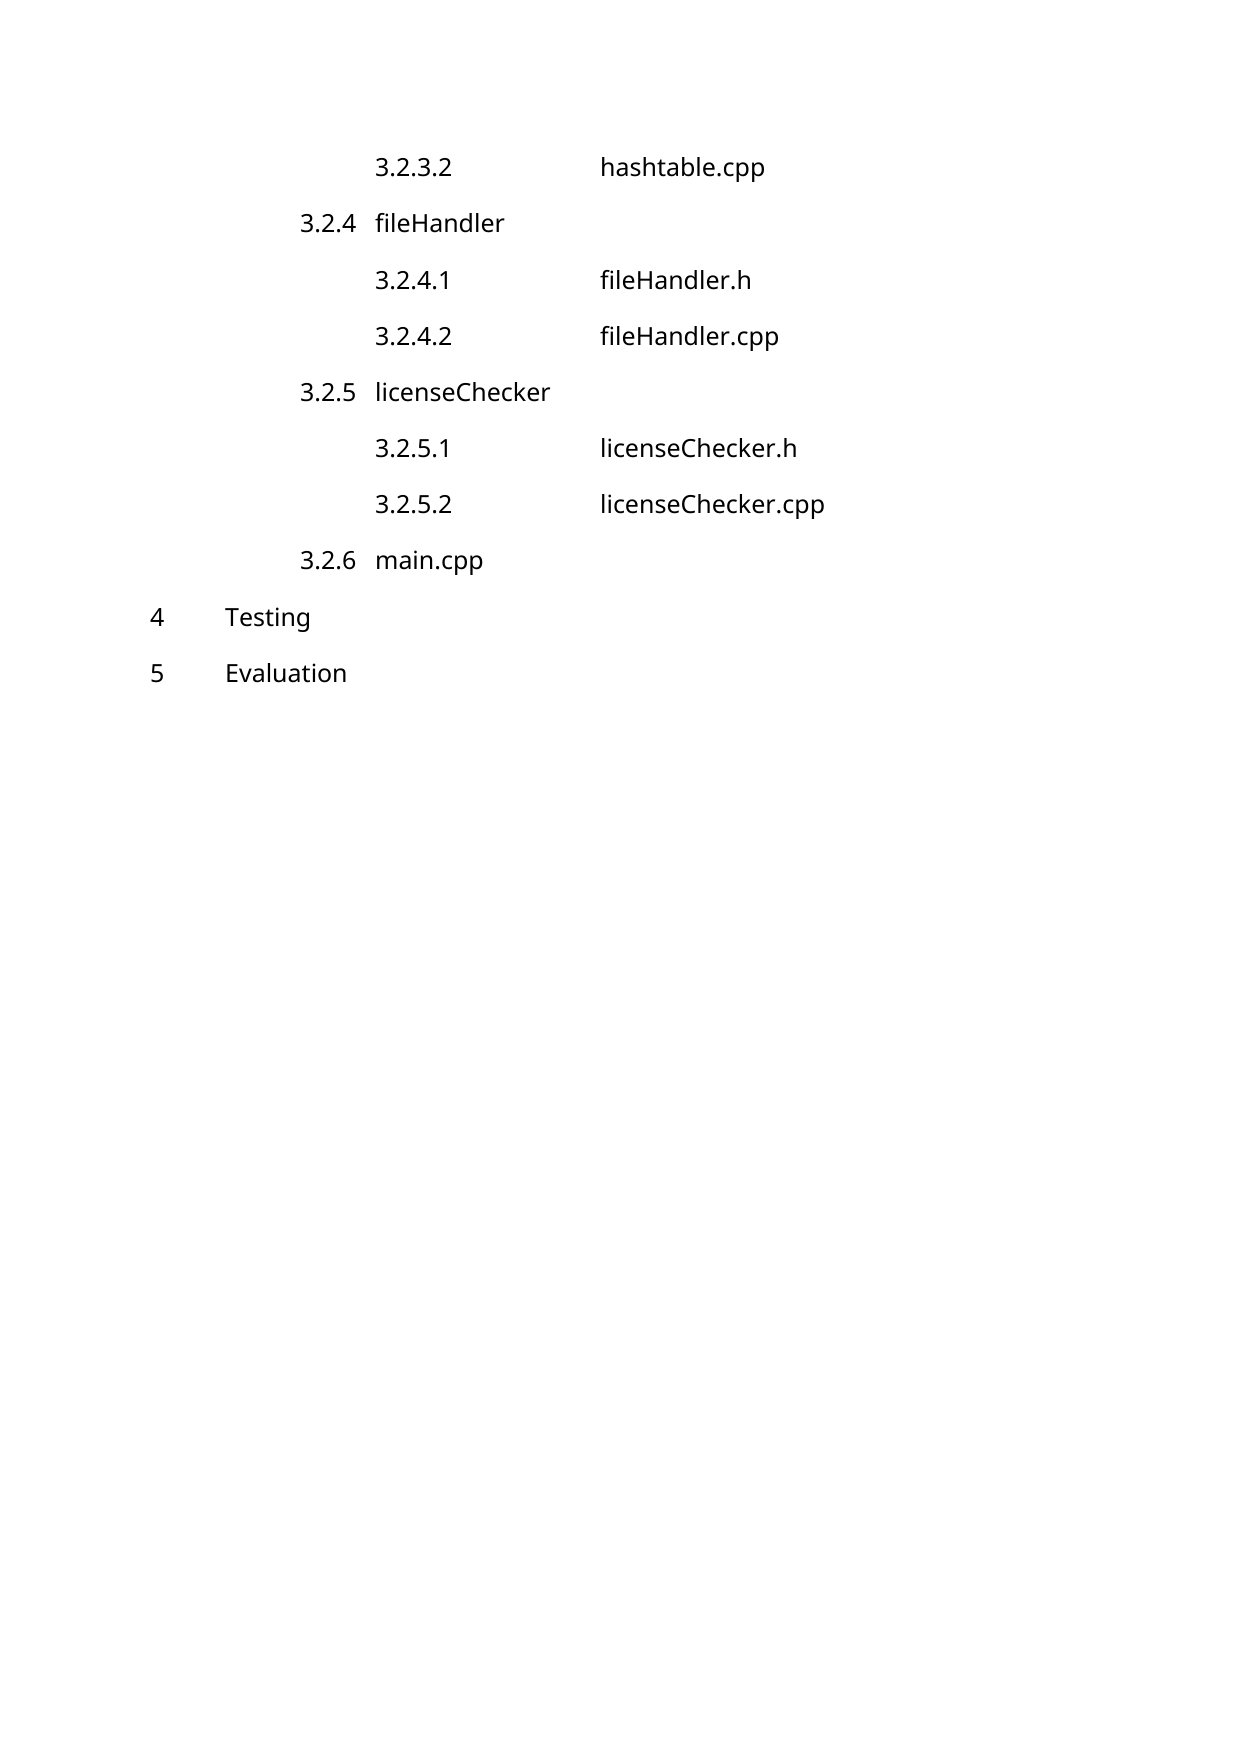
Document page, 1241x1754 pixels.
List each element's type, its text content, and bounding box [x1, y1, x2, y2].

text 3.2.3.2 hashtable.cpp [150, 150, 1090, 184]
text 3.2.6 main.cpp [225, 543, 1090, 577]
text 3.2.4 fileHandler [225, 206, 1090, 240]
text 3.2.4.1 fileHandler.h [225, 262, 1090, 296]
text 3.2.4.2 fileHandler.cpp [225, 318, 1090, 352]
text 3.2.5.2 licenseChecker.cpp [150, 487, 1090, 521]
text 4 Testing [150, 599, 1090, 633]
text 3.2.5 licenseChecker [150, 374, 1090, 409]
text 3.2.5.1 licenseChecker.h [150, 431, 1090, 465]
text 5 Evaluation [150, 655, 1090, 689]
